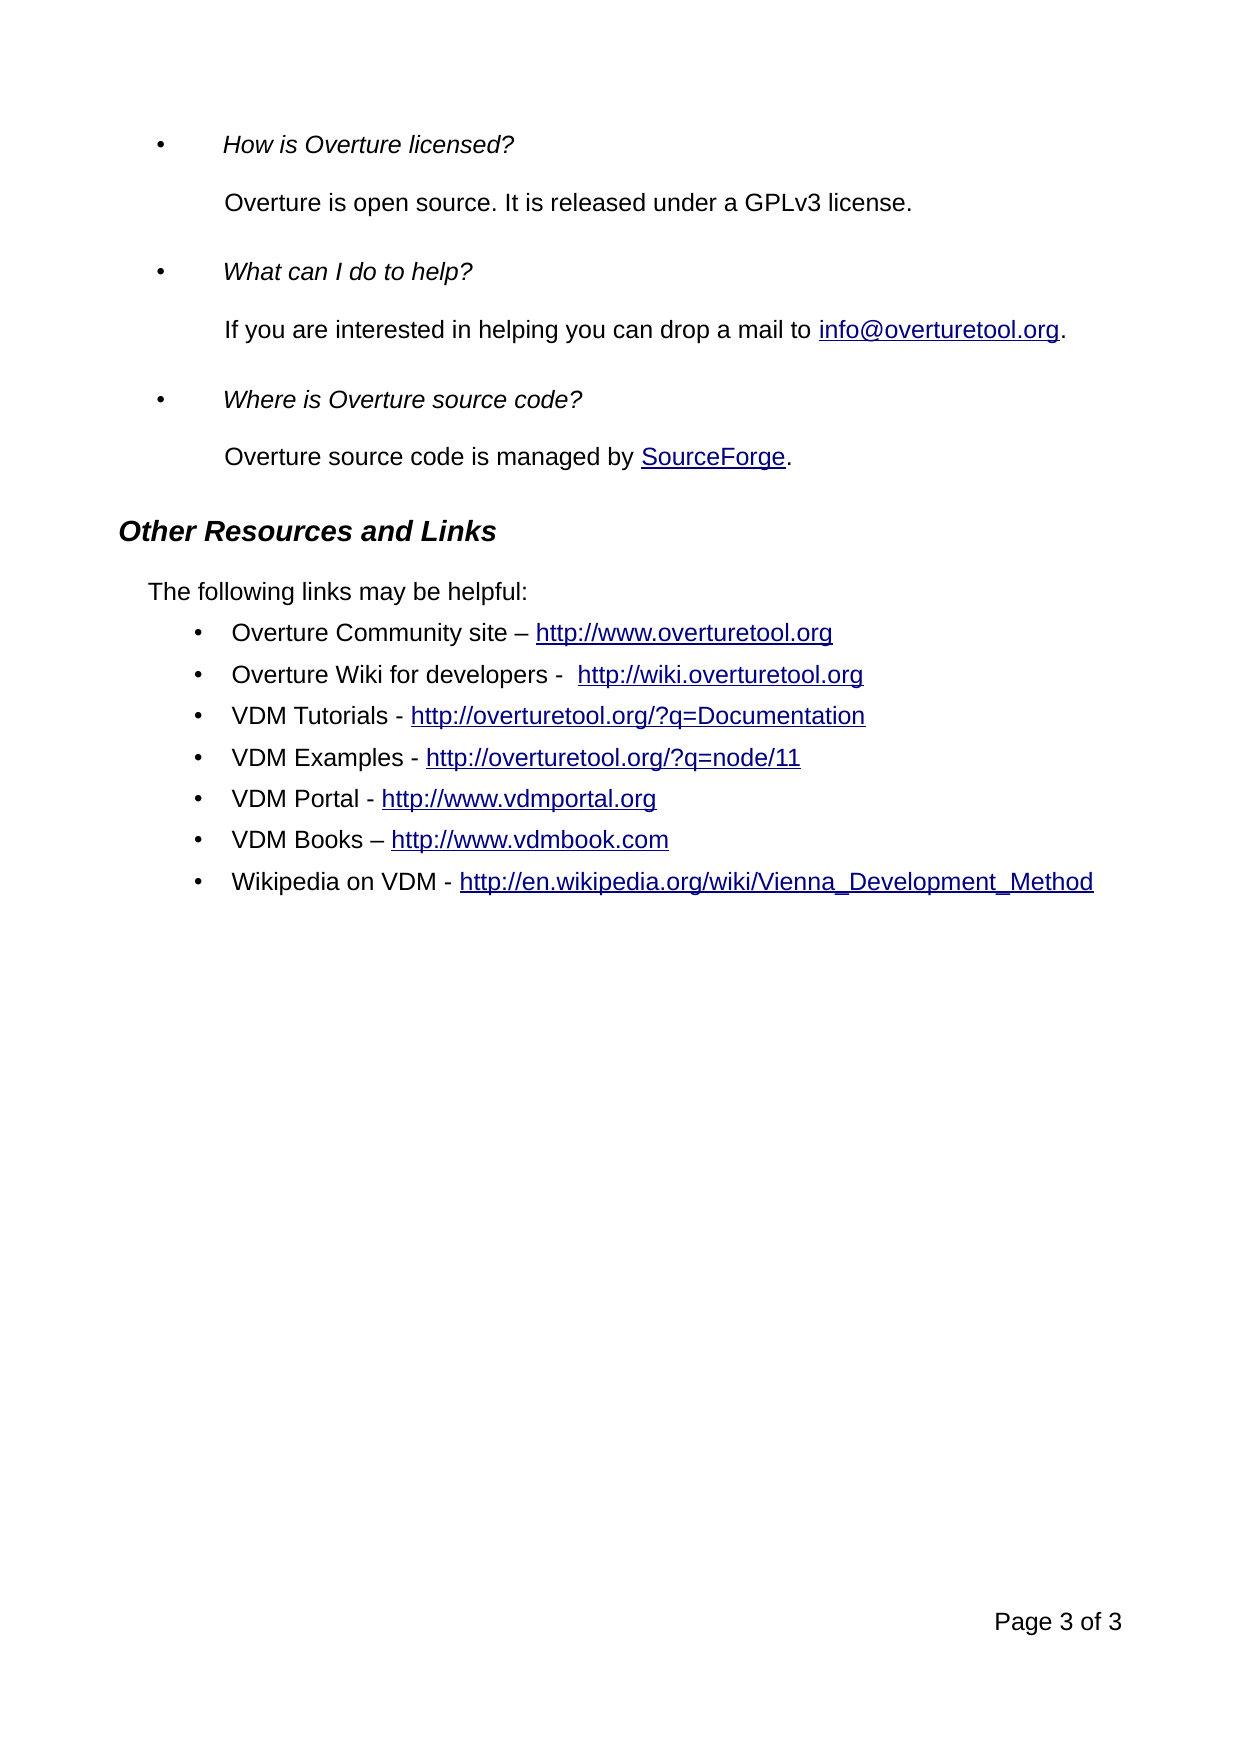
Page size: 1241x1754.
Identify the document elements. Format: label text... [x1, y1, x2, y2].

list What can I do to help? If you are interested in helping you can drop a mail to info@overturetool.org. [156, 257, 1122, 372]
list VDM Tutorials - http://overturetool.org/?q=Documentation [194, 701, 1122, 730]
subtitle Other Resources and Links [118, 514, 1122, 547]
list VDM Examples - http://overturetool.org/?q=node/11 [194, 742, 1122, 771]
list Overture Community site – http://www.overturetool.org [194, 618, 1122, 647]
list Wikipedia on VDM - http://en.wikipedia.org/wiki/Vienna_Development_Method [194, 867, 1122, 895]
list VDM Books – http://www.vdmbook.com [194, 825, 1122, 854]
list Where is Overture source code? Overture source code is managed by SourceForge. [156, 385, 1122, 471]
text The following links may be helpful: [148, 577, 1122, 606]
list How is Overture licensed? Overture is open source. It is released under a GPLv3 license. [156, 130, 1122, 245]
list Overture Wiki for developers - http://wiki.overturetool.org [194, 660, 1122, 689]
list VDM Portal - http://www.vdmportal.org [194, 784, 1122, 813]
